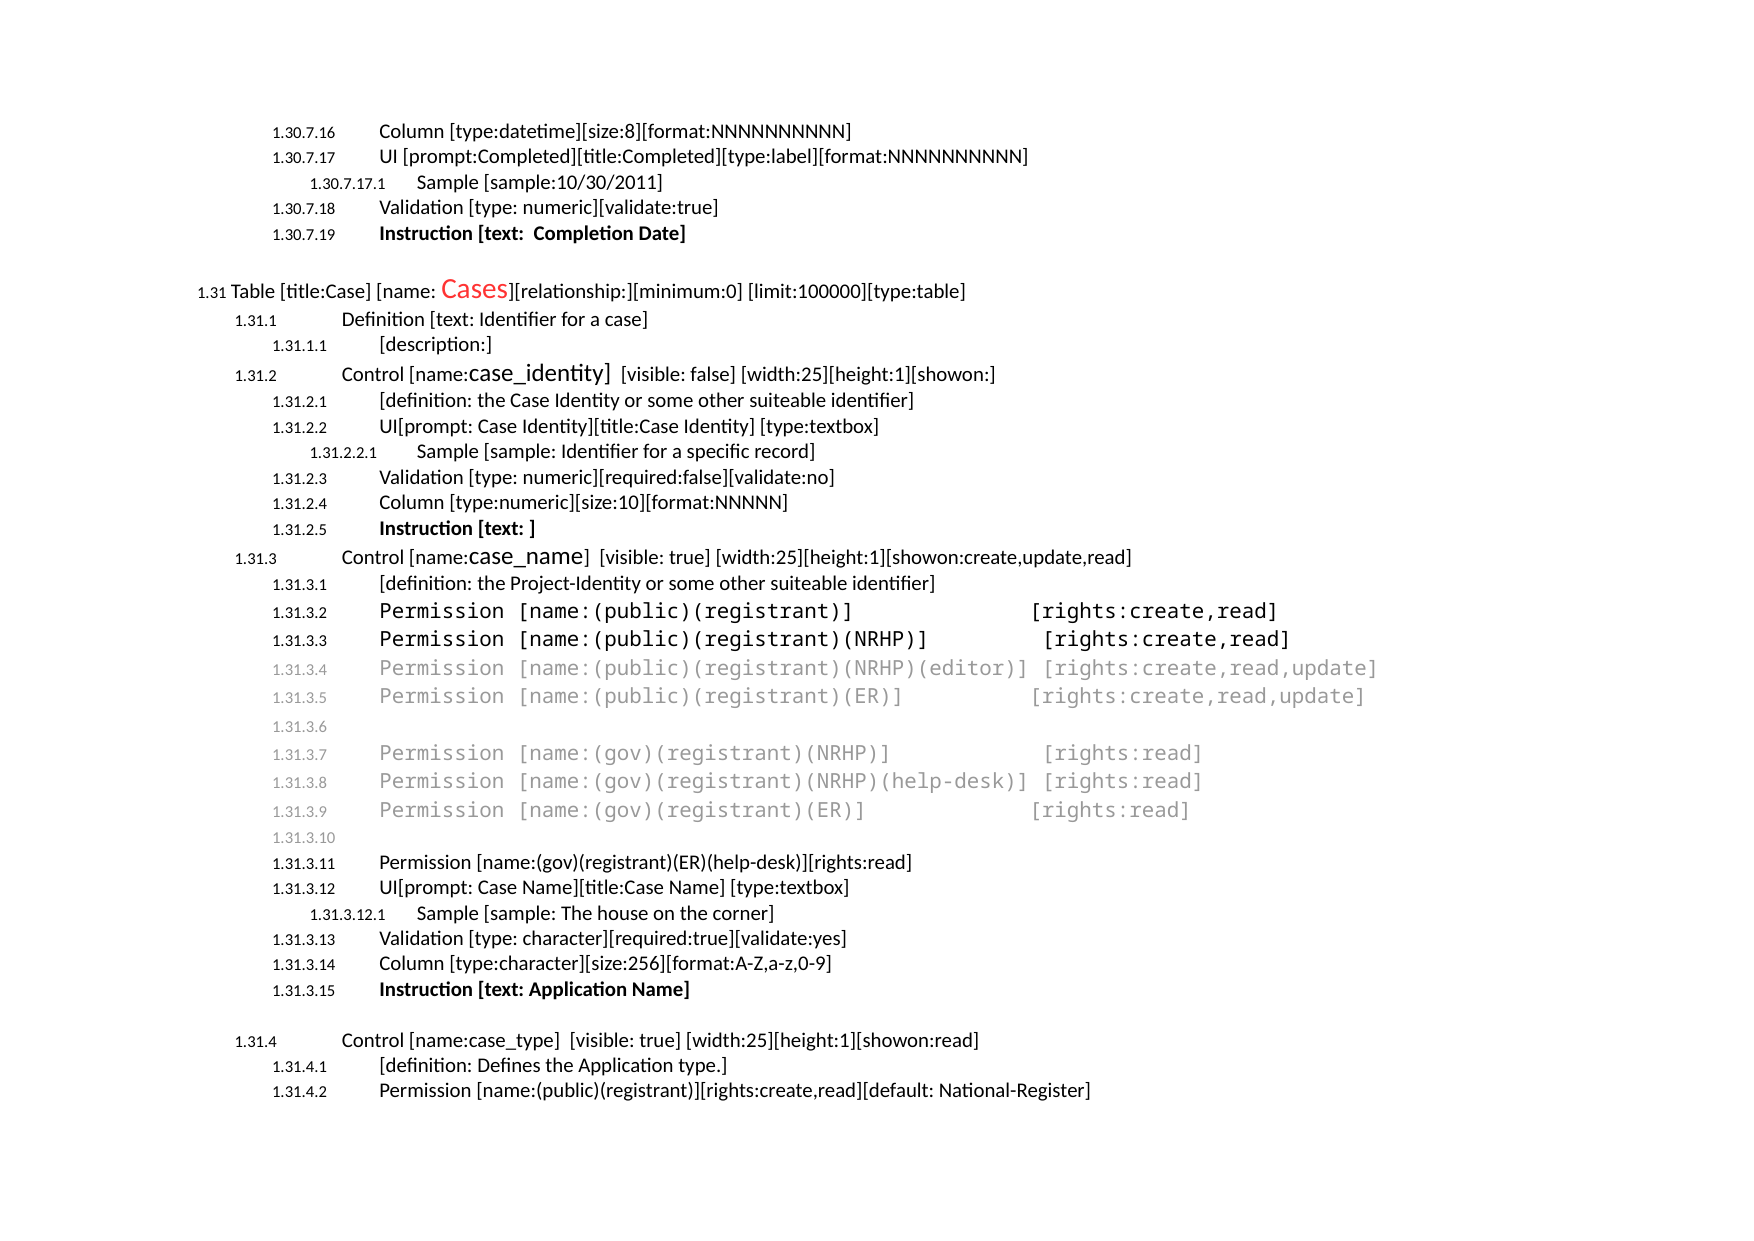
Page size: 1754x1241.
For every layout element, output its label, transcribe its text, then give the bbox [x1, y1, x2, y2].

list Table [title:Case] [name: Cases][relationship:][minimum:0] [limit:100000][type:table] [193, 271, 1636, 306]
list Control [name:case_identity] [visible: false] [width:25][height:1][showon:] [231, 357, 1636, 388]
list Permission [name:(gov)(registrant)(NRHP)(help-desk)] [rights:read] [268, 767, 1636, 795]
list Validation [type: numeric][required:false][validate:no] [268, 464, 1636, 489]
list Column [type:datetime][size:8][format:NNNNNNNNNN] [268, 118, 1636, 143]
list [description:] [268, 332, 1636, 357]
list Sample [sample: The house on the corner] [306, 900, 1636, 925]
list Permission [name:(gov)(registrant)(ER)(help-desk)][rights:read] [268, 849, 1636, 874]
list [definition: the Case Identity or some other suiteable identifier] [268, 388, 1636, 413]
list Sample [sample:10/30/2011] [306, 169, 1636, 194]
list Instruction [text: Application Name] [268, 976, 1636, 1001]
list UI[prompt: Case Identity][title:Case Identity] [type:textbox] [268, 413, 1636, 438]
list Permission [name:(public)(registrant)(NRHP)(editor)] [rights:create,read,update] [268, 653, 1636, 681]
list Control [name:case_name] [visible: true] [width:25][height:1][showon:create,update,read] [231, 540, 1636, 571]
list Permission [name:(public)(registrant)] [rights:create,read] [268, 596, 1636, 624]
list Instruction [text: ] [268, 515, 1636, 540]
list [definition: the Project-Identity or some other suiteable identifier] [268, 571, 1636, 596]
list Permission [name:(gov)(registrant)(ER)] [rights:read] [268, 795, 1636, 823]
list Control [name:case_type] [visible: true] [width:25][height:1][showon:read] [231, 1027, 1636, 1052]
list Permission [name:(public)(registrant)][rights:create,read][default: National-Register] [268, 1078, 1636, 1103]
list Permission [name:(gov)(registrant)(NRHP)] [rights:read] [268, 738, 1636, 767]
list Validation [type: character][required:true][validate:yes] [268, 925, 1636, 951]
list Sample [sample: Identifier for a specific record] [306, 438, 1636, 464]
list Column [type:character][size:256][format:A-Z,a-z,0-9] [268, 951, 1636, 976]
list Validation [type: numeric][validate:true] [268, 194, 1636, 220]
list Permission [name:(public)(registrant)(NRHP)] [rights:create,read] [268, 624, 1636, 653]
list UI [prompt:Completed][title:Completed][type:label][format:NNNNNNNNNN] [268, 143, 1636, 169]
list Permission [name:(public)(registrant)(ER)] [rights:create,read,update] [268, 681, 1636, 710]
list Definition [text: Identifier for a case] [231, 306, 1636, 332]
list UI[prompt: Case Name][title:Case Name] [type:textbox] [268, 874, 1636, 900]
list [definition: Defines the Application type.] [268, 1052, 1636, 1078]
list Column [type:numeric][size:10][format:NNNNN] [268, 489, 1636, 515]
list Instruction [text: Completion Date] [268, 220, 1636, 245]
